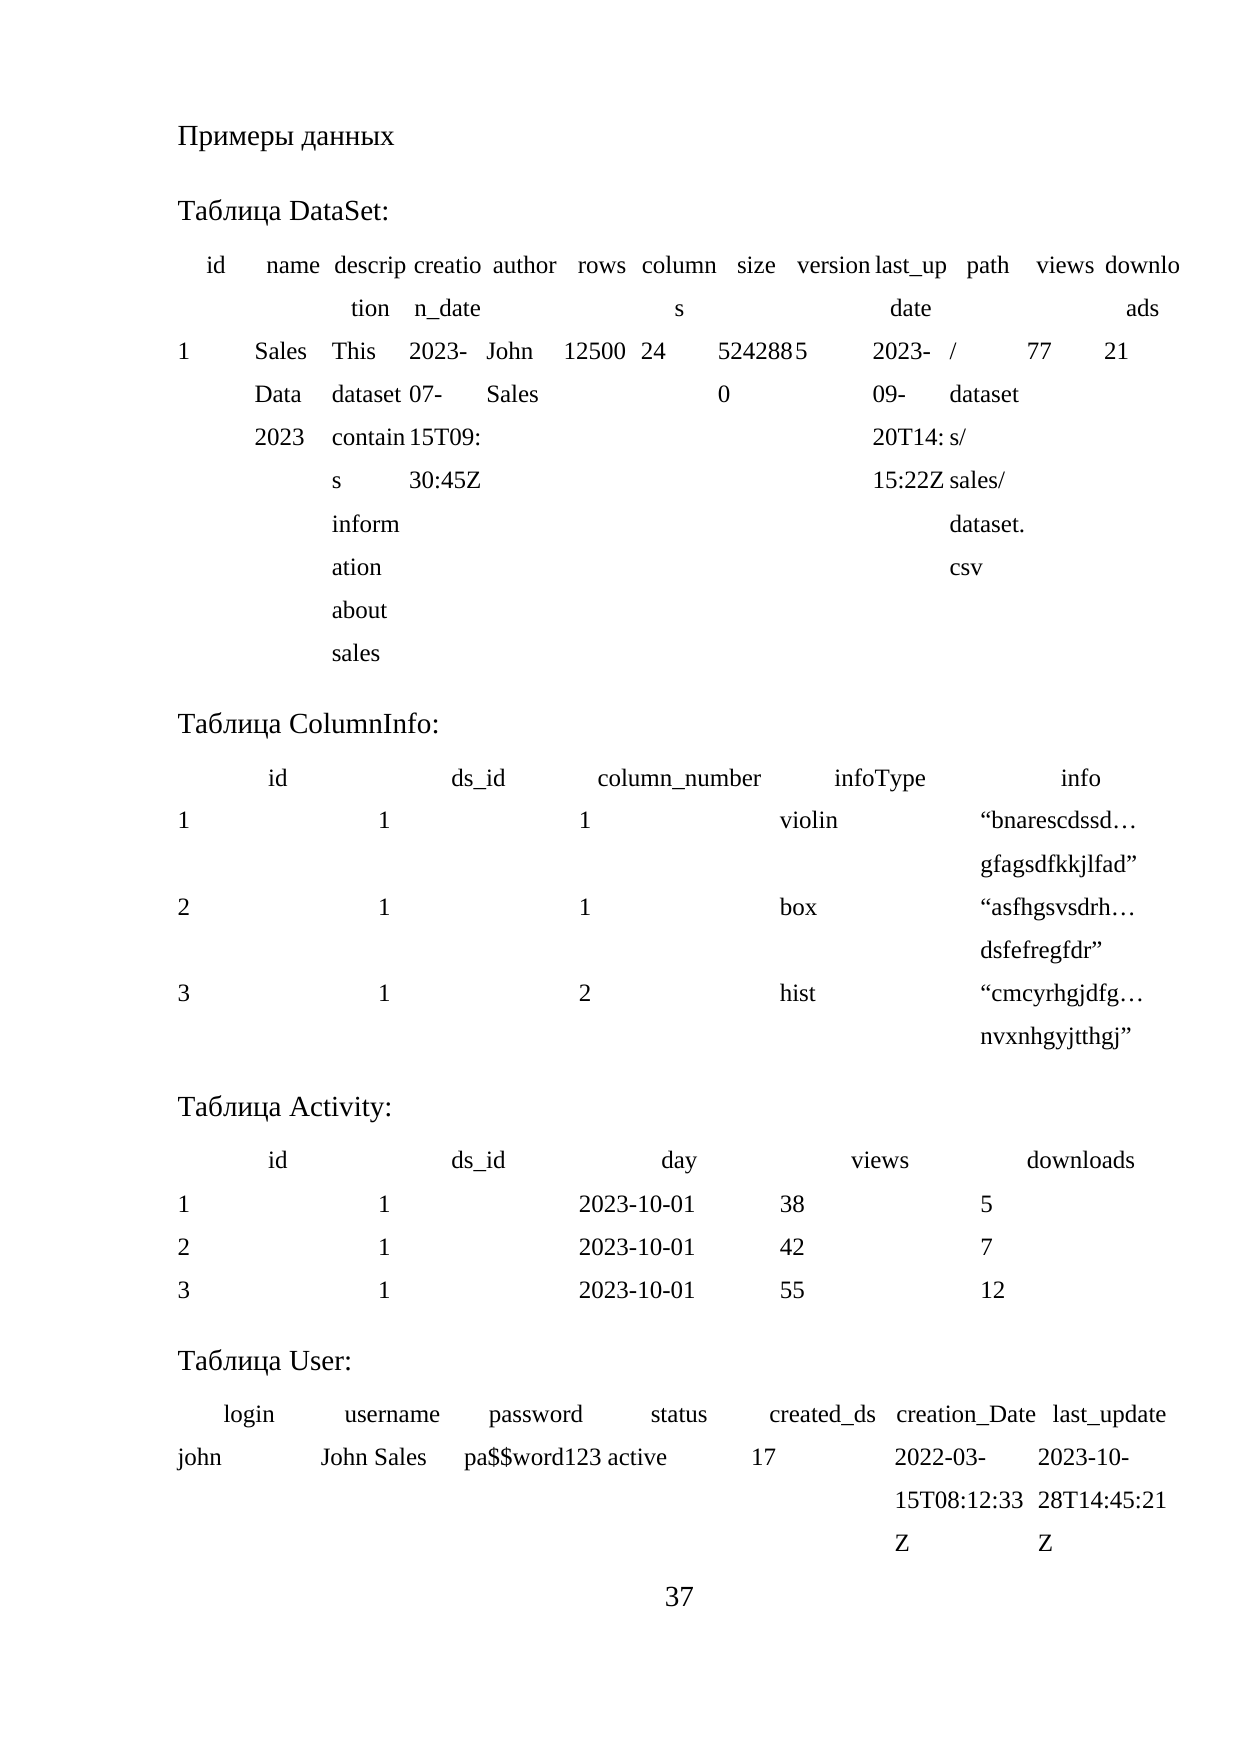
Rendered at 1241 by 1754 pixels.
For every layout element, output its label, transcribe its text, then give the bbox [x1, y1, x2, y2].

table_header status [608, 1399, 751, 1442]
table_header password [464, 1399, 607, 1442]
table_cell 42 [780, 1232, 980, 1275]
table_cell 12 [980, 1275, 1181, 1318]
table_cell /datasets/sales/dataset.csv [949, 336, 1027, 681]
table_header column_number [579, 763, 779, 806]
table_cell 2 [177, 1232, 378, 1275]
table_cell 7 [980, 1232, 1181, 1275]
table_cell 1 [177, 1189, 378, 1232]
table_cell 21 [1104, 336, 1181, 681]
table_cell 1 [378, 978, 579, 1064]
table_cell 2023-07-15T09:30:45Z [409, 336, 486, 681]
table_header downloads [980, 1146, 1181, 1189]
table_cell 2023-10-01 [579, 1275, 779, 1318]
table_cell 2023-10-28T14:45:21Z [1038, 1442, 1181, 1572]
table_cell 77 [1027, 336, 1104, 681]
subtitle Таблица DataSet: [177, 193, 1181, 227]
table_header login [177, 1399, 321, 1442]
table_cell 2 [177, 892, 378, 978]
table_cell “asfhgsvsdrh…dsfefregfdr” [980, 892, 1181, 978]
table_cell 1 [378, 1232, 579, 1275]
table_header views [1027, 250, 1104, 336]
table_cell 1 [378, 892, 579, 978]
table_header name [254, 250, 332, 336]
table_header last_update [1038, 1399, 1181, 1442]
table_cell John Sales [321, 1442, 464, 1572]
table_cell pa$$word123 [464, 1442, 607, 1572]
table_cell 1 [378, 1275, 579, 1318]
table_cell “bnarescdssd…gfagsdfkkjlfad” [980, 806, 1181, 892]
table_header ds_id [378, 763, 579, 806]
table_cell 5242880 [718, 336, 795, 681]
subtitle Примеры данных [177, 118, 1181, 152]
table_header columns [641, 250, 718, 336]
table_header created_ds [751, 1399, 894, 1442]
table_cell john [177, 1442, 321, 1572]
table_cell violin [780, 806, 980, 892]
table_header day [579, 1146, 779, 1189]
table_header last_update [872, 250, 949, 336]
table_header id [177, 763, 378, 806]
table_cell 38 [780, 1189, 980, 1232]
table_cell 1 [579, 806, 779, 892]
table_cell 2023-10-01 [579, 1232, 779, 1275]
table_cell This dataset contains information about sales [332, 336, 409, 681]
table_header size [718, 250, 795, 336]
table_cell 2023-09-20T14:15:22Z [872, 336, 949, 681]
table_cell 1 [378, 806, 579, 892]
table_cell 5 [795, 336, 872, 681]
table_header creation_date [409, 250, 486, 336]
table_cell active [608, 1442, 751, 1572]
table_header info [980, 763, 1181, 806]
table_header version [795, 250, 872, 336]
table_header id [177, 250, 254, 336]
table_cell 55 [780, 1275, 980, 1318]
table_cell John Sales [486, 336, 563, 681]
subtitle Таблица ColumnInfo: [177, 706, 1181, 739]
table_cell Sales Data 2023 [254, 336, 332, 681]
table_header downloads [1104, 250, 1181, 336]
table_cell 2023-10-01 [579, 1189, 779, 1232]
table_header views [780, 1146, 980, 1189]
table_header infoType [780, 763, 980, 806]
table_cell 5 [980, 1189, 1181, 1232]
table_header path [949, 250, 1027, 336]
table_header rows [563, 250, 641, 336]
table_cell “cmcyrhgjdfg…nvxnhgyjtthgj” [980, 978, 1181, 1064]
table_cell 2022-03-15T08:12:33Z [894, 1442, 1038, 1572]
table_header ds_id [378, 1146, 579, 1189]
table_header creation_Date [894, 1399, 1038, 1442]
table_cell 2 [579, 978, 779, 1064]
table_cell box [780, 892, 980, 978]
table_header username [321, 1399, 464, 1442]
table_header author [486, 250, 563, 336]
subtitle Таблица User: [177, 1343, 1181, 1376]
table_header id [177, 1146, 378, 1189]
table_cell 24 [641, 336, 718, 681]
table_header description [332, 250, 409, 336]
table_cell 1 [177, 336, 254, 681]
table_cell 12500 [563, 336, 641, 681]
table_cell 3 [177, 978, 378, 1064]
table_cell 17 [751, 1442, 894, 1572]
table_cell 1 [378, 1189, 579, 1232]
table_cell hist [780, 978, 980, 1064]
table_cell 3 [177, 1275, 378, 1318]
table_cell 1 [177, 806, 378, 892]
table_cell 1 [579, 892, 779, 978]
subtitle Таблица Activity: [177, 1089, 1181, 1123]
